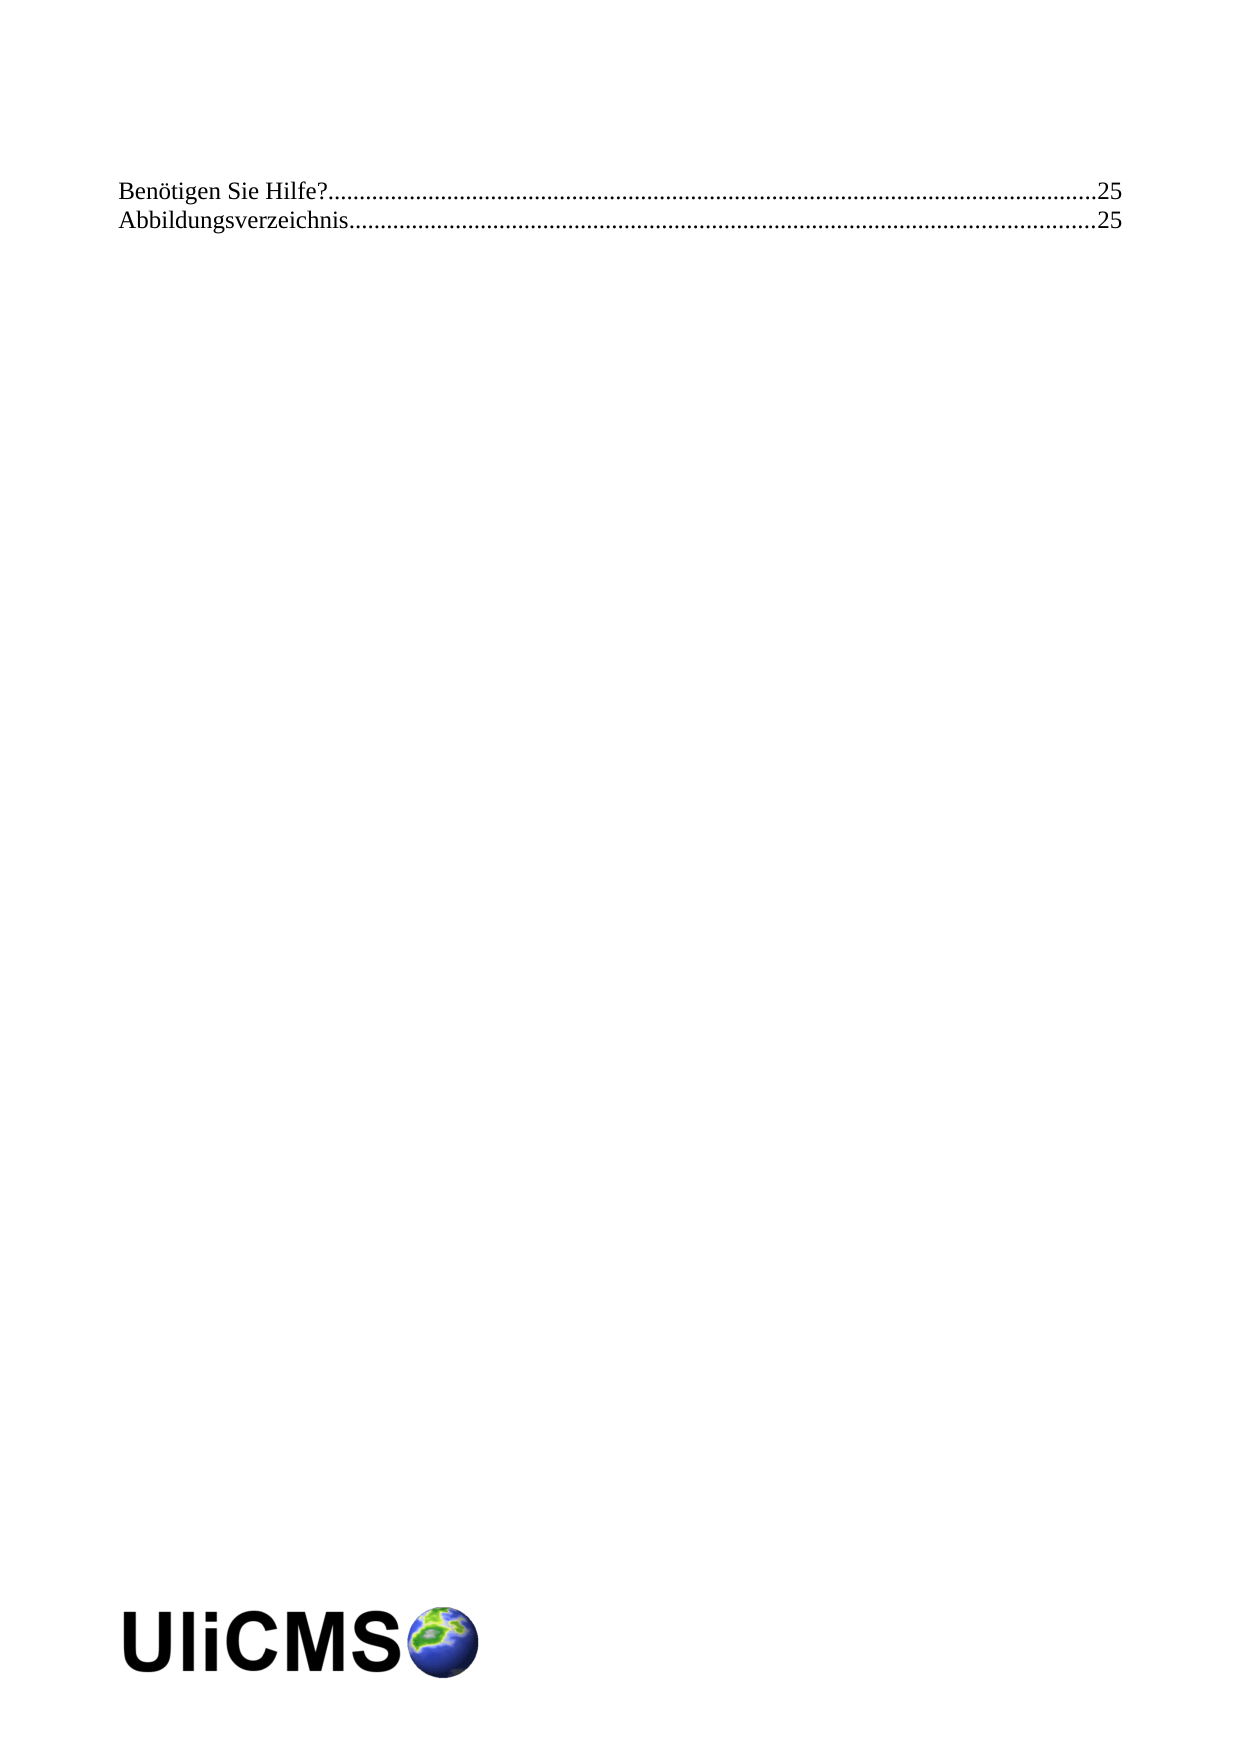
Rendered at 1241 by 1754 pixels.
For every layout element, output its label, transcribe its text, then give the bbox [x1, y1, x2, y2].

picture [118, 1607, 479, 1681]
text Abbildungsverzeichnis 25 [118, 205, 1122, 234]
text Benötigen Sie Hilfe? 25 [118, 176, 1122, 205]
